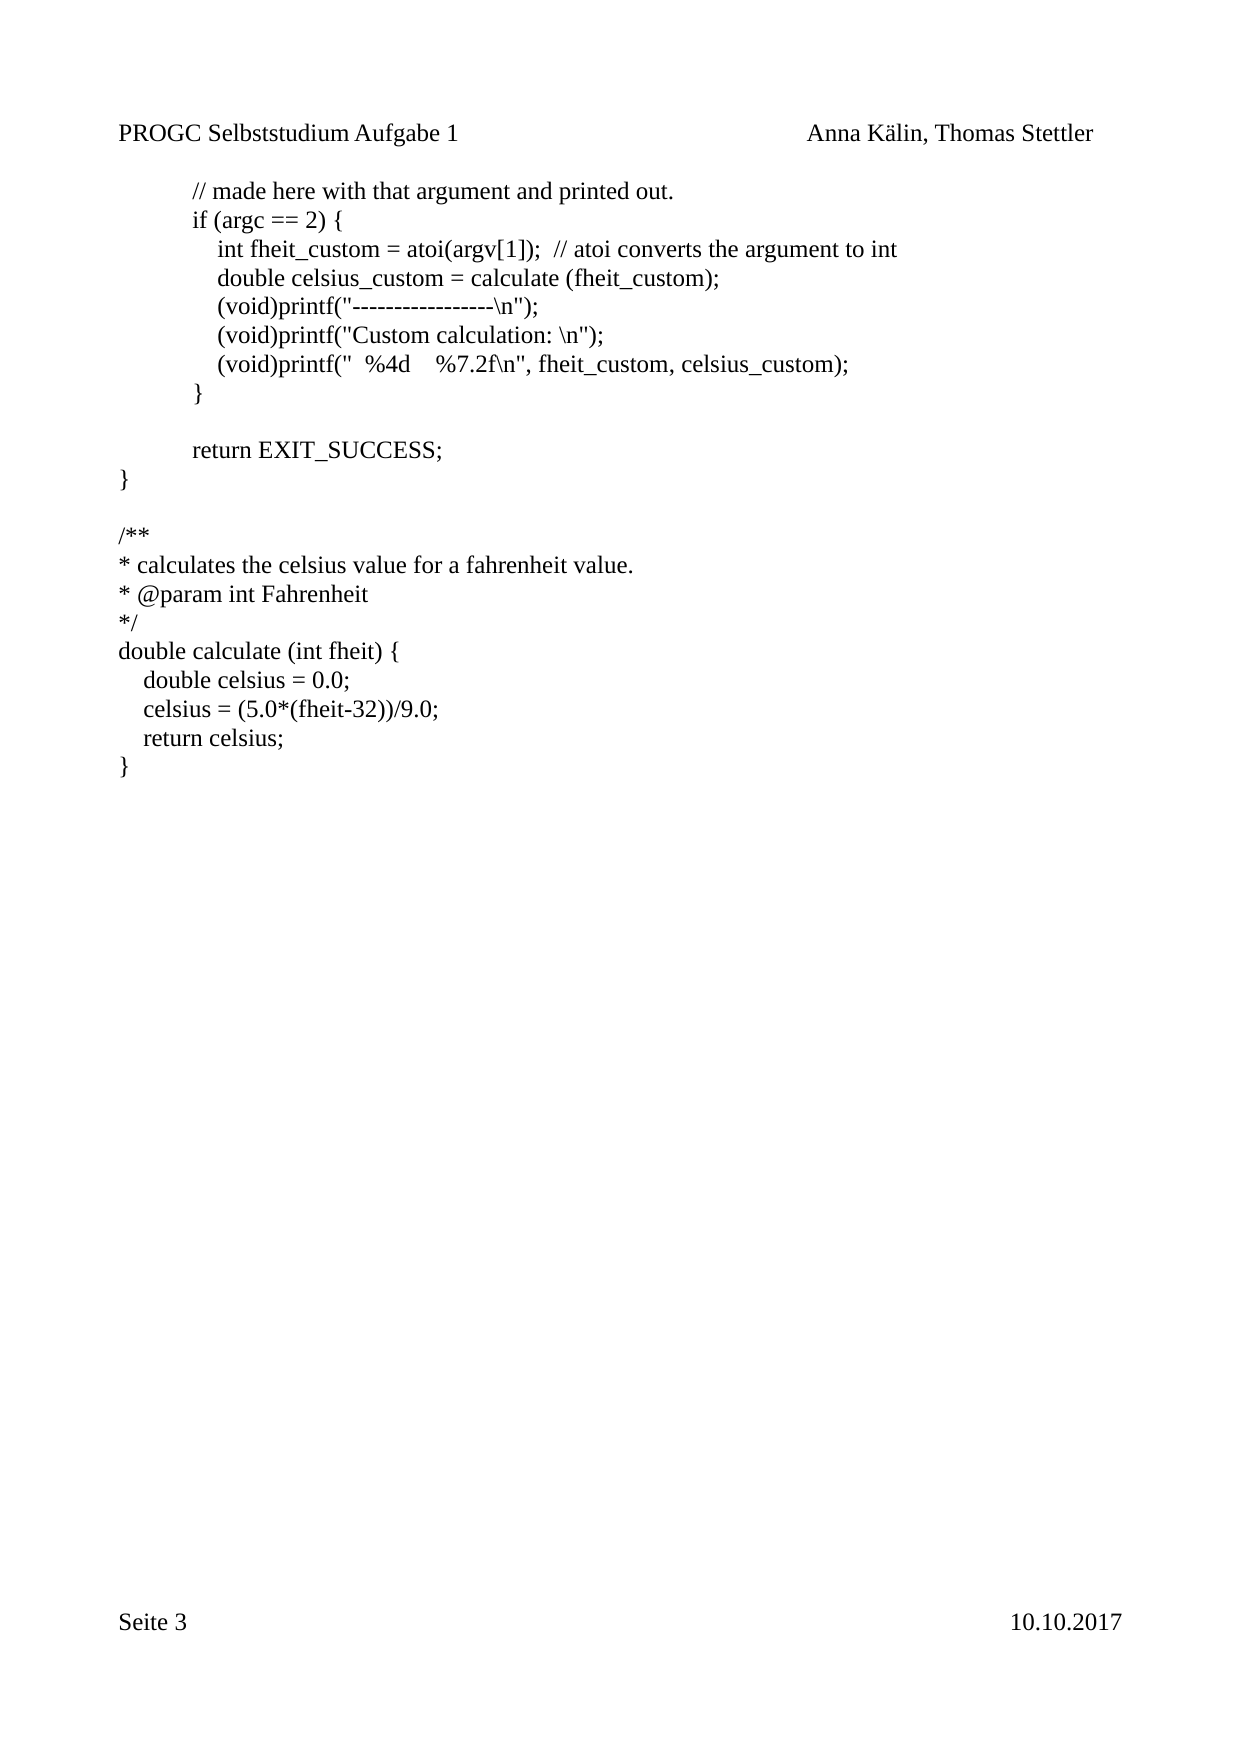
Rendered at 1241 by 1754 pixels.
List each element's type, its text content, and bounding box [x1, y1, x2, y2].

text */ [118, 608, 1122, 636]
text int fheit_custom = atoi(argv[1]); // atoi converts the argument to int [118, 234, 1122, 263]
text return EXIT_SUCCESS; [118, 435, 1122, 464]
text double calculate (int fheit) { [118, 636, 1122, 665]
text (void)printf("Custom calculation: \n"); [118, 320, 1122, 349]
text celsius = (5.0*(fheit-32))/9.0; [118, 694, 1122, 723]
text * @param int Fahrenheit [118, 579, 1122, 608]
text (void)printf("-----------------\n"); [118, 291, 1122, 320]
text double celsius = 0.0; [118, 665, 1122, 694]
text if (argc == 2) { [118, 205, 1122, 234]
text /** [118, 521, 1122, 550]
text double celsius_custom = calculate (fheit_custom); [118, 263, 1122, 291]
text (void)printf(" %4d %7.2f\n", fheit_custom, celsius_custom); [118, 349, 1122, 378]
text // made here with that argument and printed out. [118, 176, 1122, 205]
text } [118, 378, 1122, 406]
text return celsius; [118, 723, 1122, 751]
text } [118, 751, 1122, 780]
text } [118, 464, 1122, 493]
text * calculates the celsius value for a fahrenheit value. [118, 550, 1122, 579]
